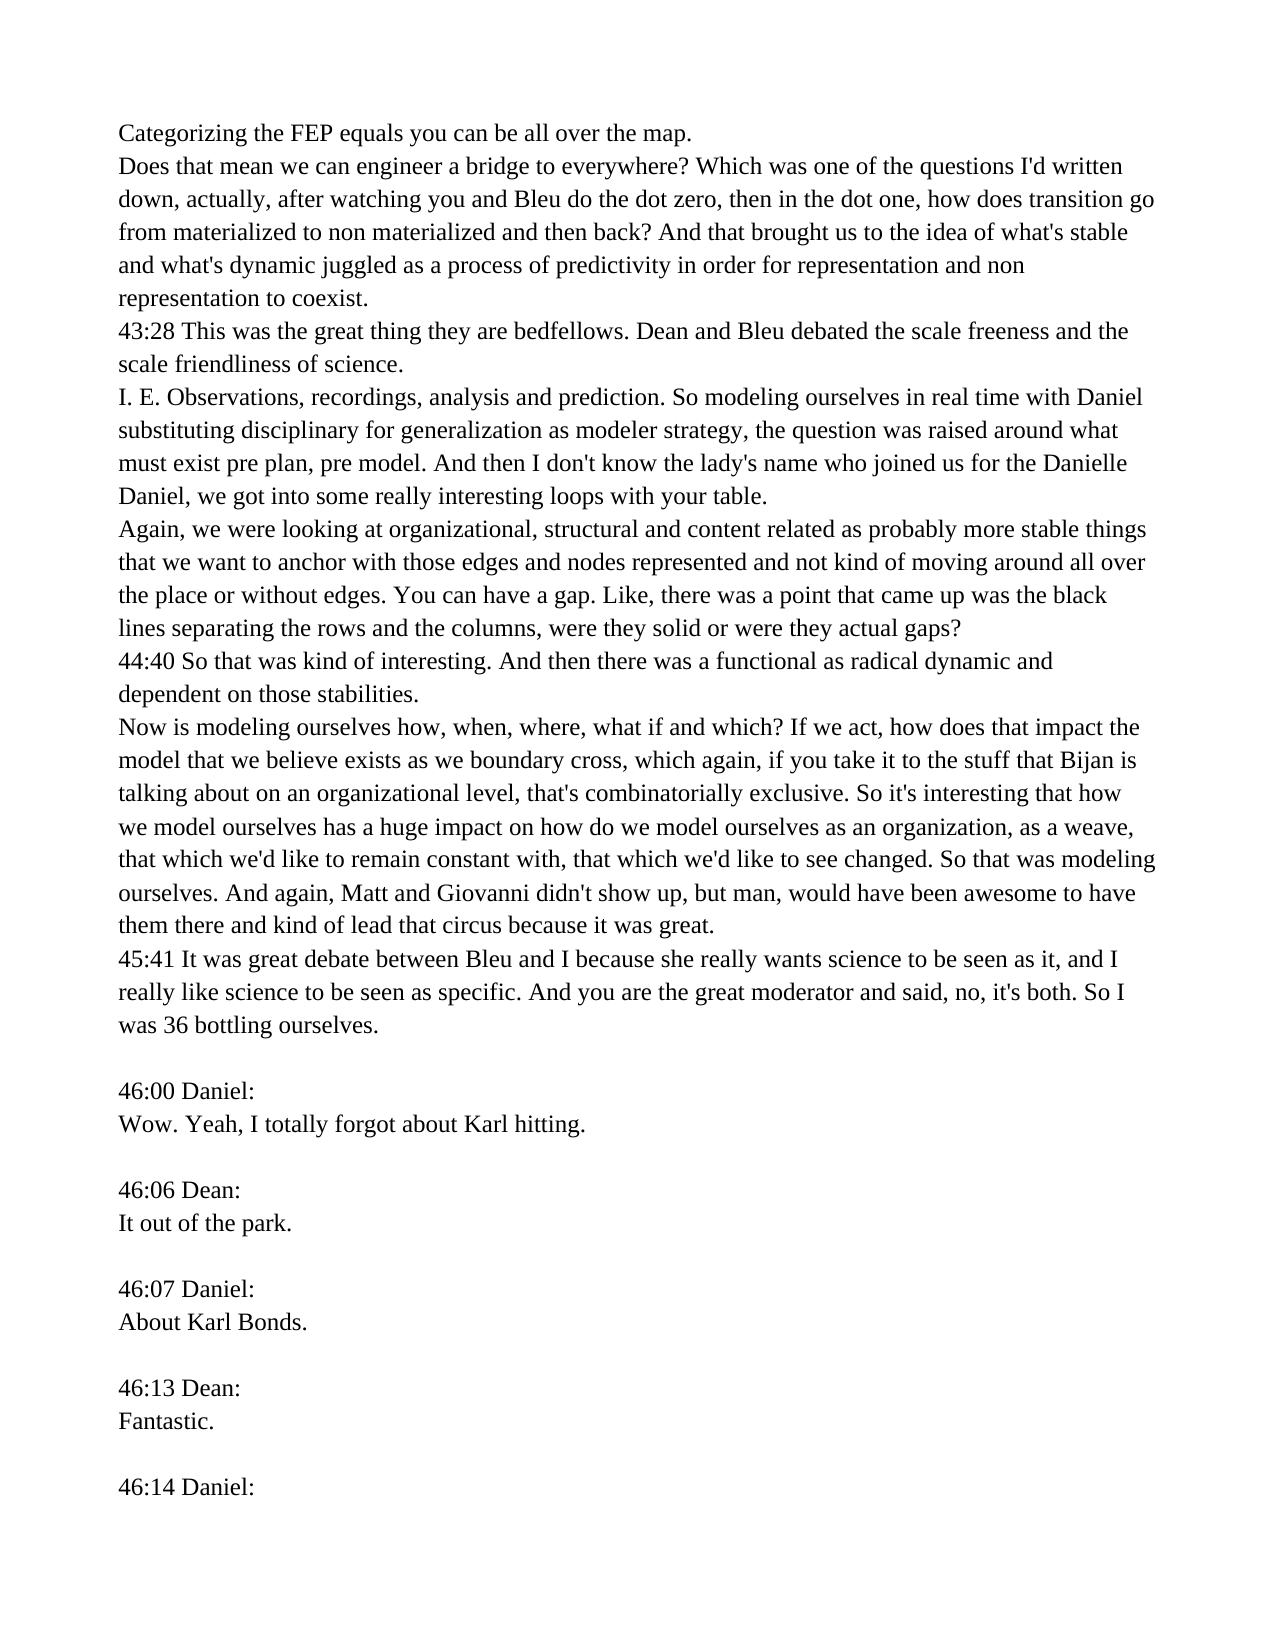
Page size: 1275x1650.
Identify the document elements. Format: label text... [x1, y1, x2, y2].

text 43:28 This was the great thing they are bedfellows. Dean and Bleu debated the scale freeness and the scale friendliness of science. [118, 316, 1157, 378]
text Wow. Yeah, I totally forgot about Karl hitting. [118, 1109, 1157, 1137]
text Fantastic. [118, 1406, 1157, 1435]
text 46:13 Dean: [118, 1373, 1157, 1402]
text Again, we were looking at organizational, structural and content related as probably more stable things that we want to anchor with those edges and nodes represented and not kind of moving around all over the place or without edges. You can have a gap. Like, there was a point that came up was the black lines separating the rows and the columns, were they solid or were they actual gaps? [118, 514, 1157, 642]
text About Karl Bonds. [118, 1307, 1157, 1336]
text 45:41 It was great debate between Bleu and I because she really wants science to be seen as it, and I really like science to be seen as specific. And you are the great moderator and said, no, it's both. So I was 36 bottling ourselves. [118, 944, 1157, 1038]
text 46:07 Daniel: [118, 1274, 1157, 1303]
text It out of the park. [118, 1208, 1157, 1237]
text I. E. Observations, recordings, analysis and prediction. So modeling ourselves in real time with Daniel substituting disciplinary for generalization as modeler strategy, the question was raised around what must exist pre plan, pre model. And then I don't know the lady's name who joined us for the Danielle Daniel, we got into some really interesting loops with your table. [118, 382, 1157, 510]
text Categorizing the FEP equals you can be all over the map. [118, 118, 1157, 147]
text 46:14 Daniel: [118, 1472, 1157, 1501]
text Now is modeling ourselves how, when, where, what if and which? If we act, how does that impact the model that we believe exists as we boundary cross, which again, if you take it to the stuff that Bijan is talking about on an organizational level, that's combinatorially exclusive. So it's interesting that how we model ourselves has a huge impact on how do we model ourselves as an organization, as a weave, that which we'd like to remain constant with, that which we'd like to see changed. So that was modeling ourselves. And again, Matt and Giovanni didn't show up, but man, would have been awesome to have them there and kind of lead that circus because it was great. [118, 712, 1157, 939]
text 46:00 Daniel: [118, 1076, 1157, 1104]
text 44:40 So that was kind of interesting. And then there was a functional as radical dynamic and dependent on those stabilities. [118, 646, 1157, 708]
text Does that mean we can engineer a bridge to everywhere? Which was one of the questions I'd written down, actually, after watching you and Bleu do the dot zero, then in the dot one, how does transition go from materialized to non materialized and then back? And that brought us to the idea of what's stable and what's dynamic juggled as a process of predictivity in order for representation and non representation to coexist. [118, 151, 1157, 312]
text 46:06 Dean: [118, 1175, 1157, 1203]
